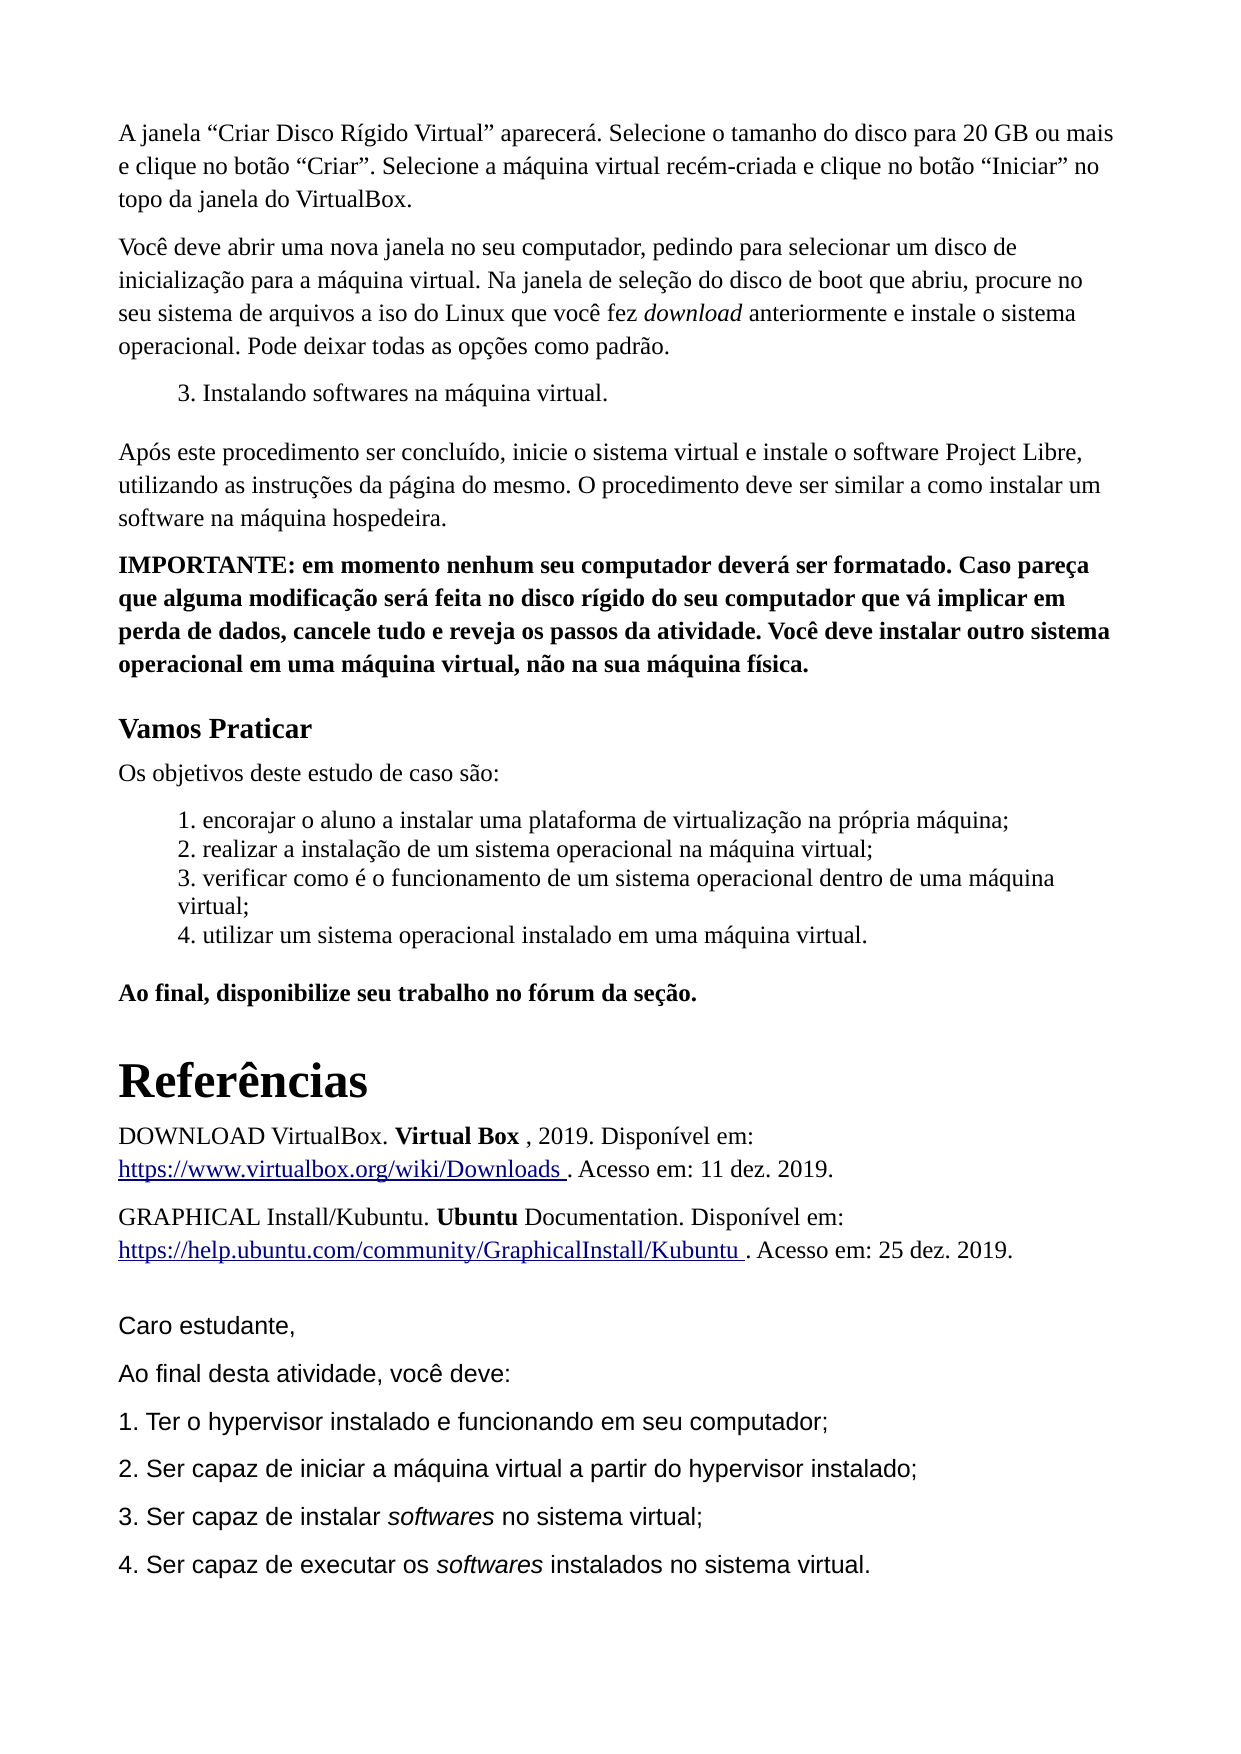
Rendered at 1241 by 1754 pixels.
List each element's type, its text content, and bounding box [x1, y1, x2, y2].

subtitle Referências [118, 1051, 1122, 1108]
text Os objetivos deste estudo de caso são: [118, 758, 1122, 786]
text A janela “Criar Disco Rígido Virtual” aparecerá. Selecione o tamanho do disco para 20 GB ou mais e clique no botão “Criar”. Selecione a máquina virtual recém-criada e clique no botão “Iniciar” no topo da janela do VirtualBox. [118, 118, 1122, 213]
text DOWNLOAD VirtualBox. Virtual Box , 2019. Disponível em: https://www.virtualbox.org/wiki/Downloads . Acesso em: 11 dez. 2019. [118, 1121, 1122, 1183]
text Após este procedimento ser concluído, inicie o sistema virtual e instale o software Project Libre, utilizando as instruções da página do mesmo. O procedimento deve ser similar a como instalar um software na máquina hospedeira. [118, 437, 1122, 531]
text Ao final desta atividade, você deve: [118, 1359, 1122, 1388]
text 1. encorajar o aluno a instalar uma plataforma de virtualização na própria máquina; 2. realizar a instalação de um sistema operacional na máquina virtual; 3. verificar como é o funcionamento de um sistema operacional dentro de uma máquina virtual; 4. utilizar um sistema operacional instalado em uma máquina virtual. [177, 805, 1063, 949]
text 3. Ser capaz de instalar softwares no sistema virtual; [118, 1502, 1122, 1531]
text IMPORTANTE: em momento nenhum seu computador deverá ser formatado. Caso pareça que alguma modificação será feita no disco rígido do seu computador que vá implicar em perda de dados, cancele tudo e reveja os passos da atividade. Você deve instalar outro sistema operacional em uma máquina virtual, não na sua máquina física. [118, 550, 1122, 678]
text Caro estudante, [118, 1311, 1122, 1340]
subtitle Vamos Praticar [118, 712, 1122, 745]
text Você deve abrir uma nova janela no seu computador, pedindo para selecionar um disco de inicialização para a máquina virtual. Na janela de seleção do disco de boot que abriu, procure no seu sistema de arquivos a iso do Linux que você fez download anteriormente e instale o sistema operacional. Pode deixar todas as opções como padrão. [118, 232, 1122, 359]
text 1. Ter o hypervisor instalado e funcionando em seu computador; [118, 1406, 1122, 1435]
text GRAPHICAL Install/Kubuntu. Ubuntu Documentation. Disponível em: https://help.ubuntu.com/community/GraphicalInstall/Kubuntu . Acesso em: 25 dez. 2019. [118, 1202, 1122, 1263]
text 2. Ser capaz de iniciar a máquina virtual a partir do hypervisor instalado; [118, 1454, 1122, 1483]
text 4. Ser capaz de executar os softwares instalados no sistema virtual. [118, 1549, 1122, 1578]
text Ao final, disponibilize seu trabalho no fórum da seção. [118, 978, 1122, 1007]
text 3. Instalando softwares na máquina virtual. [177, 378, 1063, 407]
